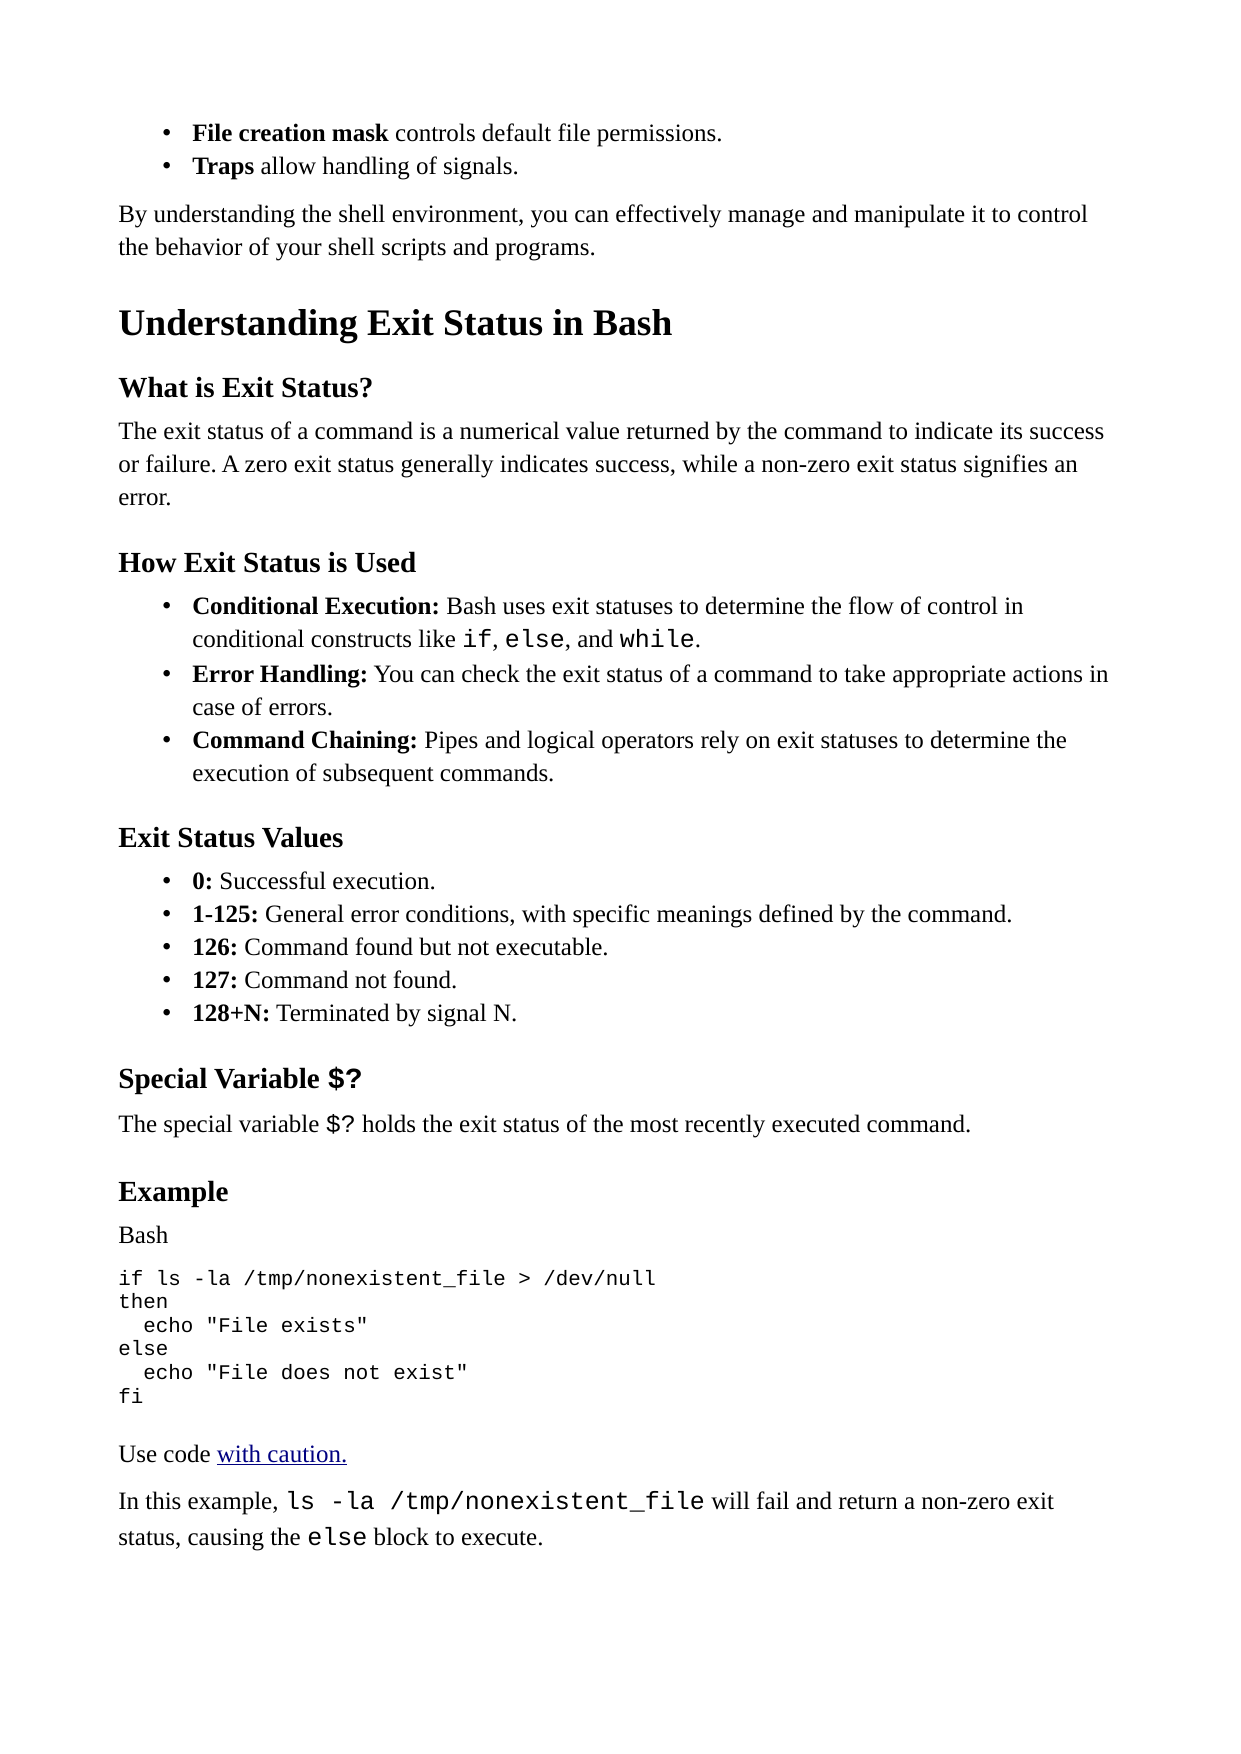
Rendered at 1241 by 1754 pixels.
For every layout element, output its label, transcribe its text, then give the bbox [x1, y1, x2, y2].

text In this example, ls -la /tmp/nonexistent_file will fail and return a non-zero exit status, causing the else block to execute. [118, 1486, 1122, 1552]
list Error Handling: You can check the exit status of a command to take appropriate actions in case of errors. [162, 659, 1122, 721]
text fi [118, 1386, 1122, 1409]
text echo "File does not exist" [118, 1362, 1122, 1386]
text The special variable $? holds the exit status of the most recently executed command. [118, 1109, 1122, 1140]
list Command Chaining: Pipes and logical operators rely on exit statuses to determine the execution of subsequent commands. [162, 725, 1122, 787]
subtitle What is Exit Status? [118, 370, 1122, 404]
list 1-125: General error conditions, with specific meanings defined by the command. [162, 899, 1122, 928]
subtitle Understanding Exit Status in Bash [118, 300, 1122, 343]
text Bash [118, 1220, 1122, 1249]
subtitle How Exit Status is Used [118, 545, 1122, 578]
subtitle Special Variable $? [118, 1061, 1122, 1097]
text then [118, 1291, 1122, 1315]
text The exit status of a command is a numerical value returned by the command to indicate its success or failure. A zero exit status generally indicates success, while a non-zero exit status signifies an error. [118, 416, 1122, 511]
subtitle Exit Status Values [118, 820, 1122, 854]
text if ls -la /tmp/nonexistent_file > /dev/null [118, 1267, 1122, 1291]
text echo "File exists" [118, 1315, 1122, 1338]
list Conditional Execution: Bash uses exit statuses to determine the flow of control in conditional constructs like if, else, and while. [162, 591, 1122, 654]
list 128+N: Terminated by signal N. [162, 998, 1122, 1027]
list 126: Command found but not executable. [162, 932, 1122, 961]
subtitle Example [118, 1174, 1122, 1207]
text Use code with caution. [118, 1439, 1122, 1468]
list File creation mask controls default file permissions. [162, 118, 1122, 147]
list Traps allow handling of signals. [162, 151, 1122, 180]
list 0: Successful execution. [162, 866, 1122, 895]
text else [118, 1338, 1122, 1362]
list 127: Command not found. [162, 966, 1122, 994]
text By understanding the shell environment, you can effectively manage and manipulate it to control the behavior of your shell scripts and programs. [118, 199, 1122, 261]
